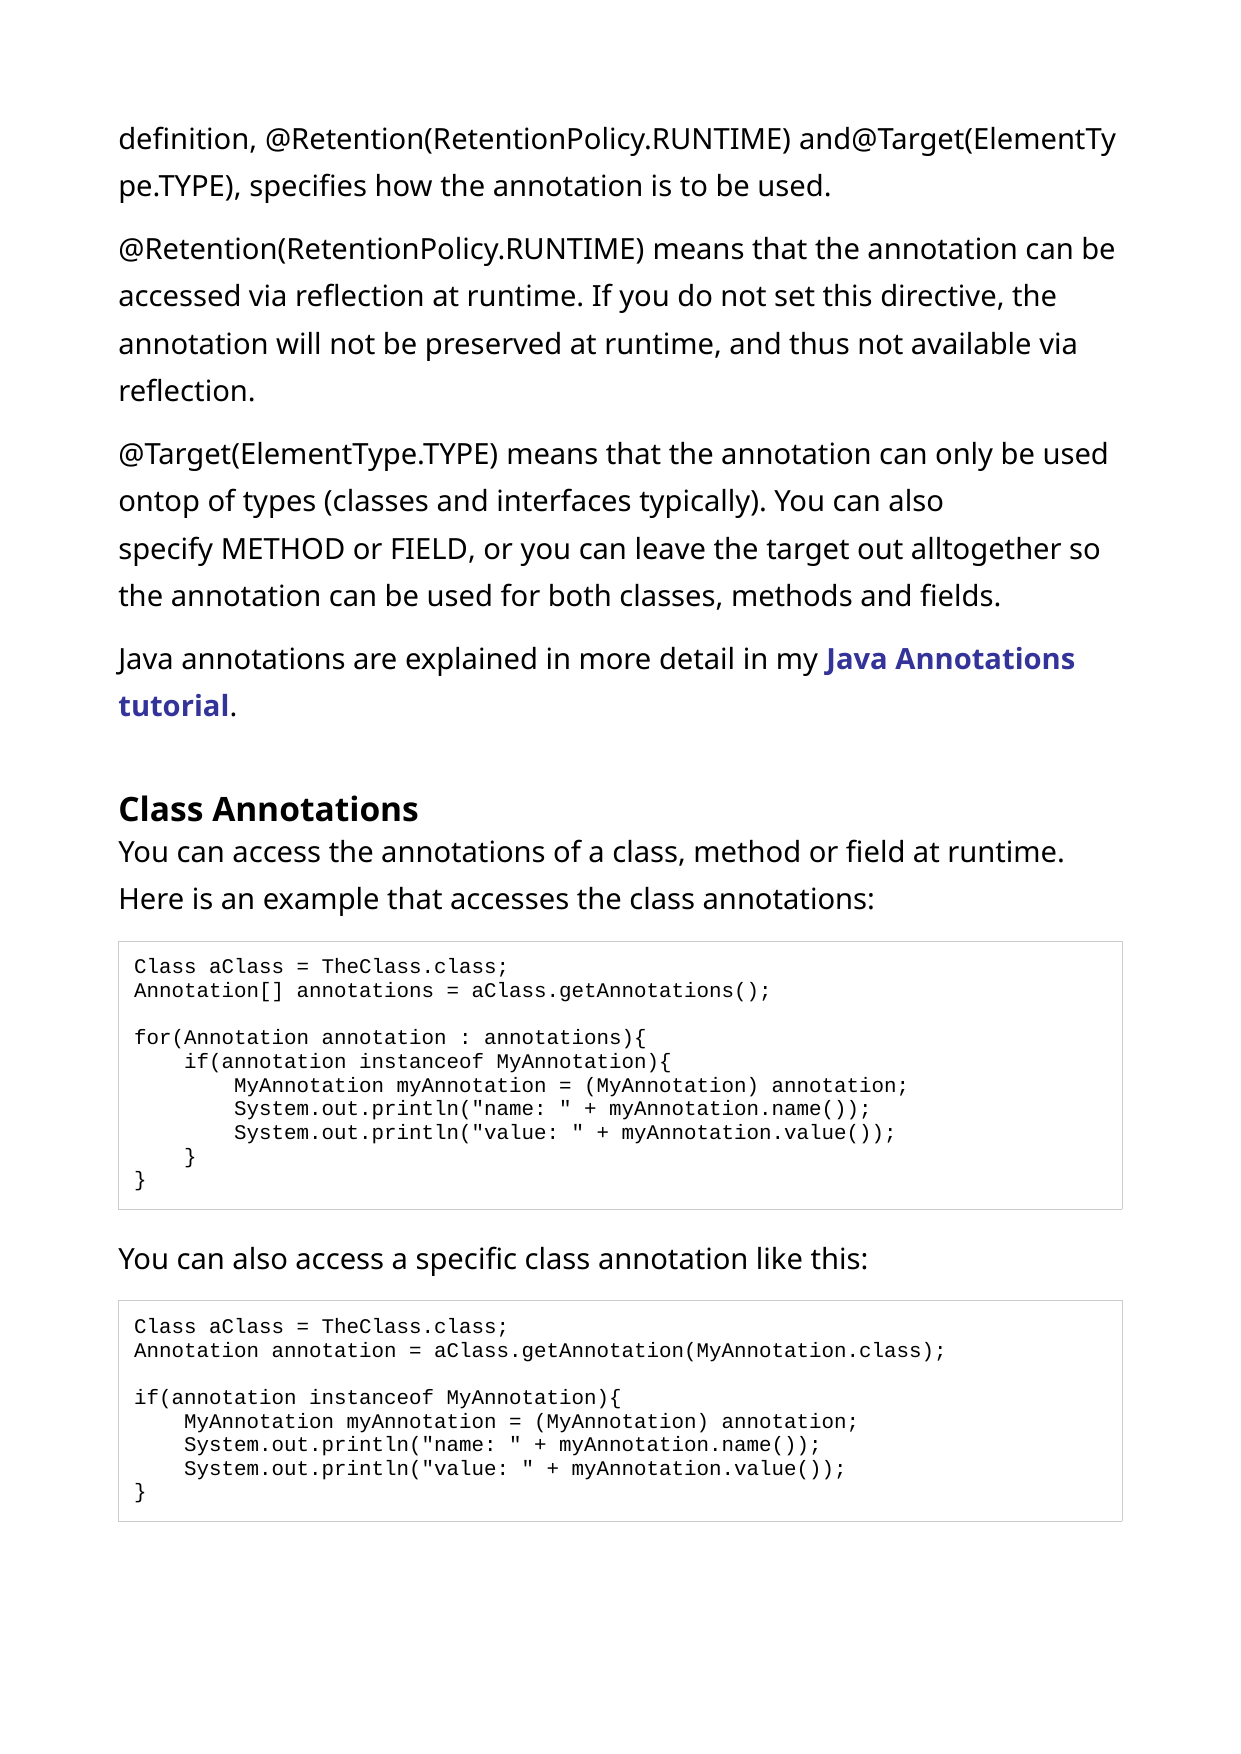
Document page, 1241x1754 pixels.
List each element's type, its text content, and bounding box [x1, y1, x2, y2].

text You can also access a specific class annotation like this: [118, 1238, 1122, 1278]
text System.out.println("name: " + myAnnotation.name()); [119, 1083, 1122, 1106]
text Class aClass = TheClass.class; [119, 1301, 1122, 1324]
text System.out.println("value: " + myAnnotation.value()); [119, 1442, 1122, 1466]
text Annotation[] annotations = aClass.getAnnotations(); [119, 964, 1122, 1004]
text for(Annotation annotation : annotations){ [119, 1012, 1122, 1035]
text @Retention(RetentionPolicy.RUNTIME) means that the annotation can be accessed via reflection at runtime. If you do not set this directive, the annotation will not be preserved at runtime, and thus not available via reflection. [118, 228, 1122, 410]
text } [338, 1130, 343, 1138]
text Class aClass = TheClass.class; [119, 942, 1122, 964]
text } [324, 1130, 330, 1138]
text } [525, 1130, 530, 1138]
text definition, @Retention(RetentionPolicy.RUNTIME) and@Target(ElementType.TYPE), specifies how the annotation is to be used. [118, 118, 1122, 205]
text @Target(ElementType.TYPE) means that the annotation can only be used ontop of types (classes and interfaces typically). You can also specify METHOD or FIELD, or you can leave the target out alltogether so the annotation can be used for both classes, methods and fields. [118, 433, 1122, 615]
text Annotation annotation = aClass.getAnnotation(MyAnnotation.class); [119, 1324, 1122, 1363]
text } [119, 1130, 1122, 1153]
subtitle Class Annotations [118, 785, 1122, 831]
text System.out.println("value: " + myAnnotation.value()); [119, 1106, 1122, 1130]
text } [687, 1130, 693, 1138]
text Java annotations are explained in more detail in my Java Annotations tutorial. [118, 638, 1122, 725]
text MyAnnotation myAnnotation = (MyAnnotation) annotation; [119, 1059, 1122, 1083]
text if(annotation instanceof MyAnnotation){ [119, 1035, 1122, 1059]
text } [119, 1153, 1122, 1209]
text System.out.println("name: " + myAnnotation.name()); [119, 1418, 1122, 1442]
text MyAnnotation myAnnotation = (MyAnnotation) annotation; [119, 1395, 1122, 1418]
text if(annotation instanceof MyAnnotation){ [119, 1371, 1122, 1395]
text } [825, 1130, 830, 1138]
text } [119, 1466, 1122, 1521]
text You can access the annotations of a class, method or field at runtime. Here is an example that accesses the class annotations: [118, 831, 1122, 918]
text } [749, 1130, 755, 1138]
